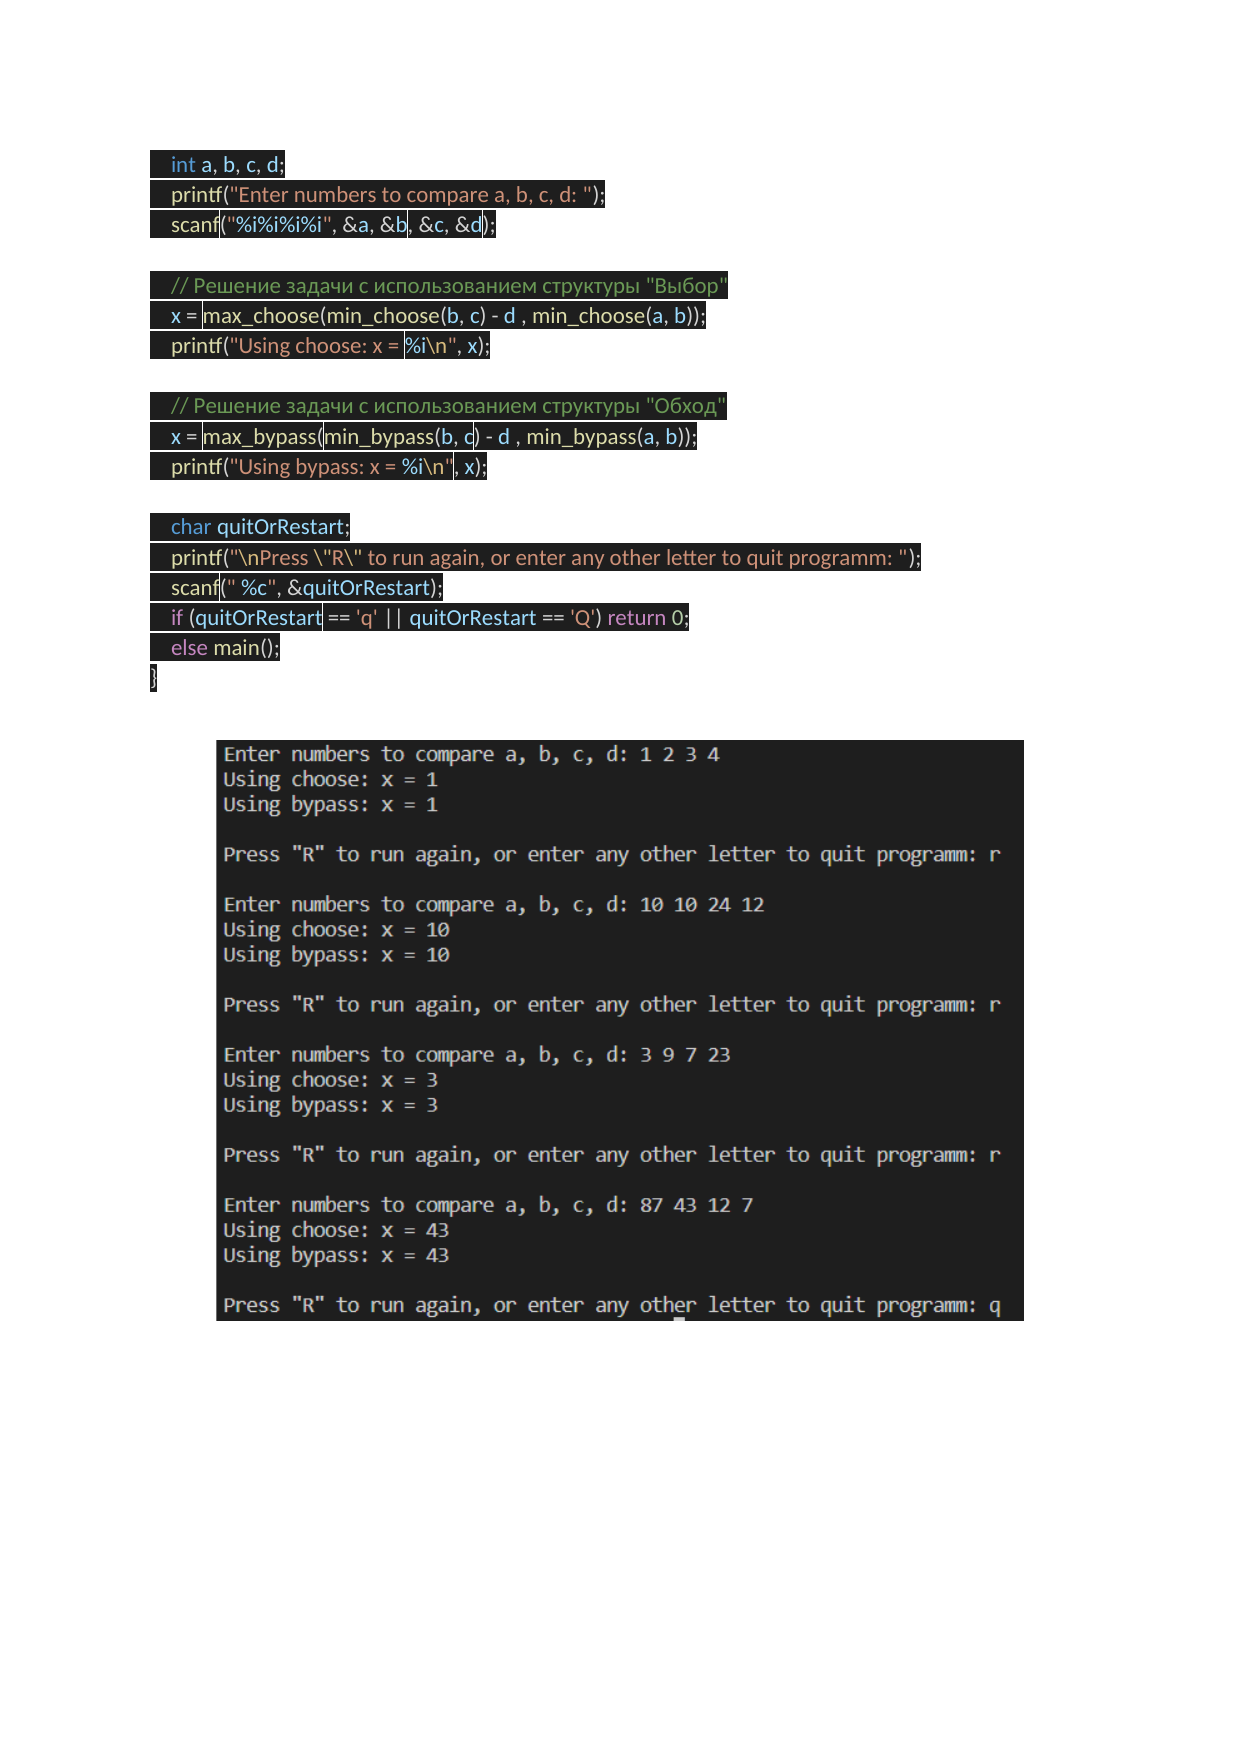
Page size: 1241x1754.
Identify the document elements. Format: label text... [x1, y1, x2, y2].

text if (quitOrRestart == 'q' || quitOrRestart == 'Q') return 0; [150, 603, 1090, 631]
text // Решение задачи с использованием структуры "Обход" [150, 392, 1090, 420]
text // Решение задачи с использованием структуры "Выбор" [150, 271, 1090, 299]
text printf("Using choose: x = %i\n", x); [150, 331, 1090, 359]
text char quitOrRestart; [150, 512, 1090, 541]
text else main(); [150, 633, 1090, 661]
text x = max_bypass(min_bypass(b, c) - d , min_bypass(a, b)); [150, 422, 1090, 450]
text x = max_choose(min_choose(b, c) - d , min_choose(a, b)); [150, 301, 1090, 329]
picture [216, 740, 1024, 1321]
text } [150, 663, 1090, 692]
text printf("Enter numbers to compare a, b, c, d: "); [150, 180, 1090, 208]
text printf("Using bypass: x = %i\n", x); [150, 452, 1090, 480]
text int a, b, c, d; [150, 150, 1090, 178]
text scanf("%i%i%i%i", &a, &b, &c, &d); [150, 210, 1090, 238]
text scanf(" %c", &quitOrRestart); [150, 573, 1090, 601]
text printf("\nPress \"R\" to run again, or enter any other letter to quit programm: "); [150, 543, 1090, 571]
